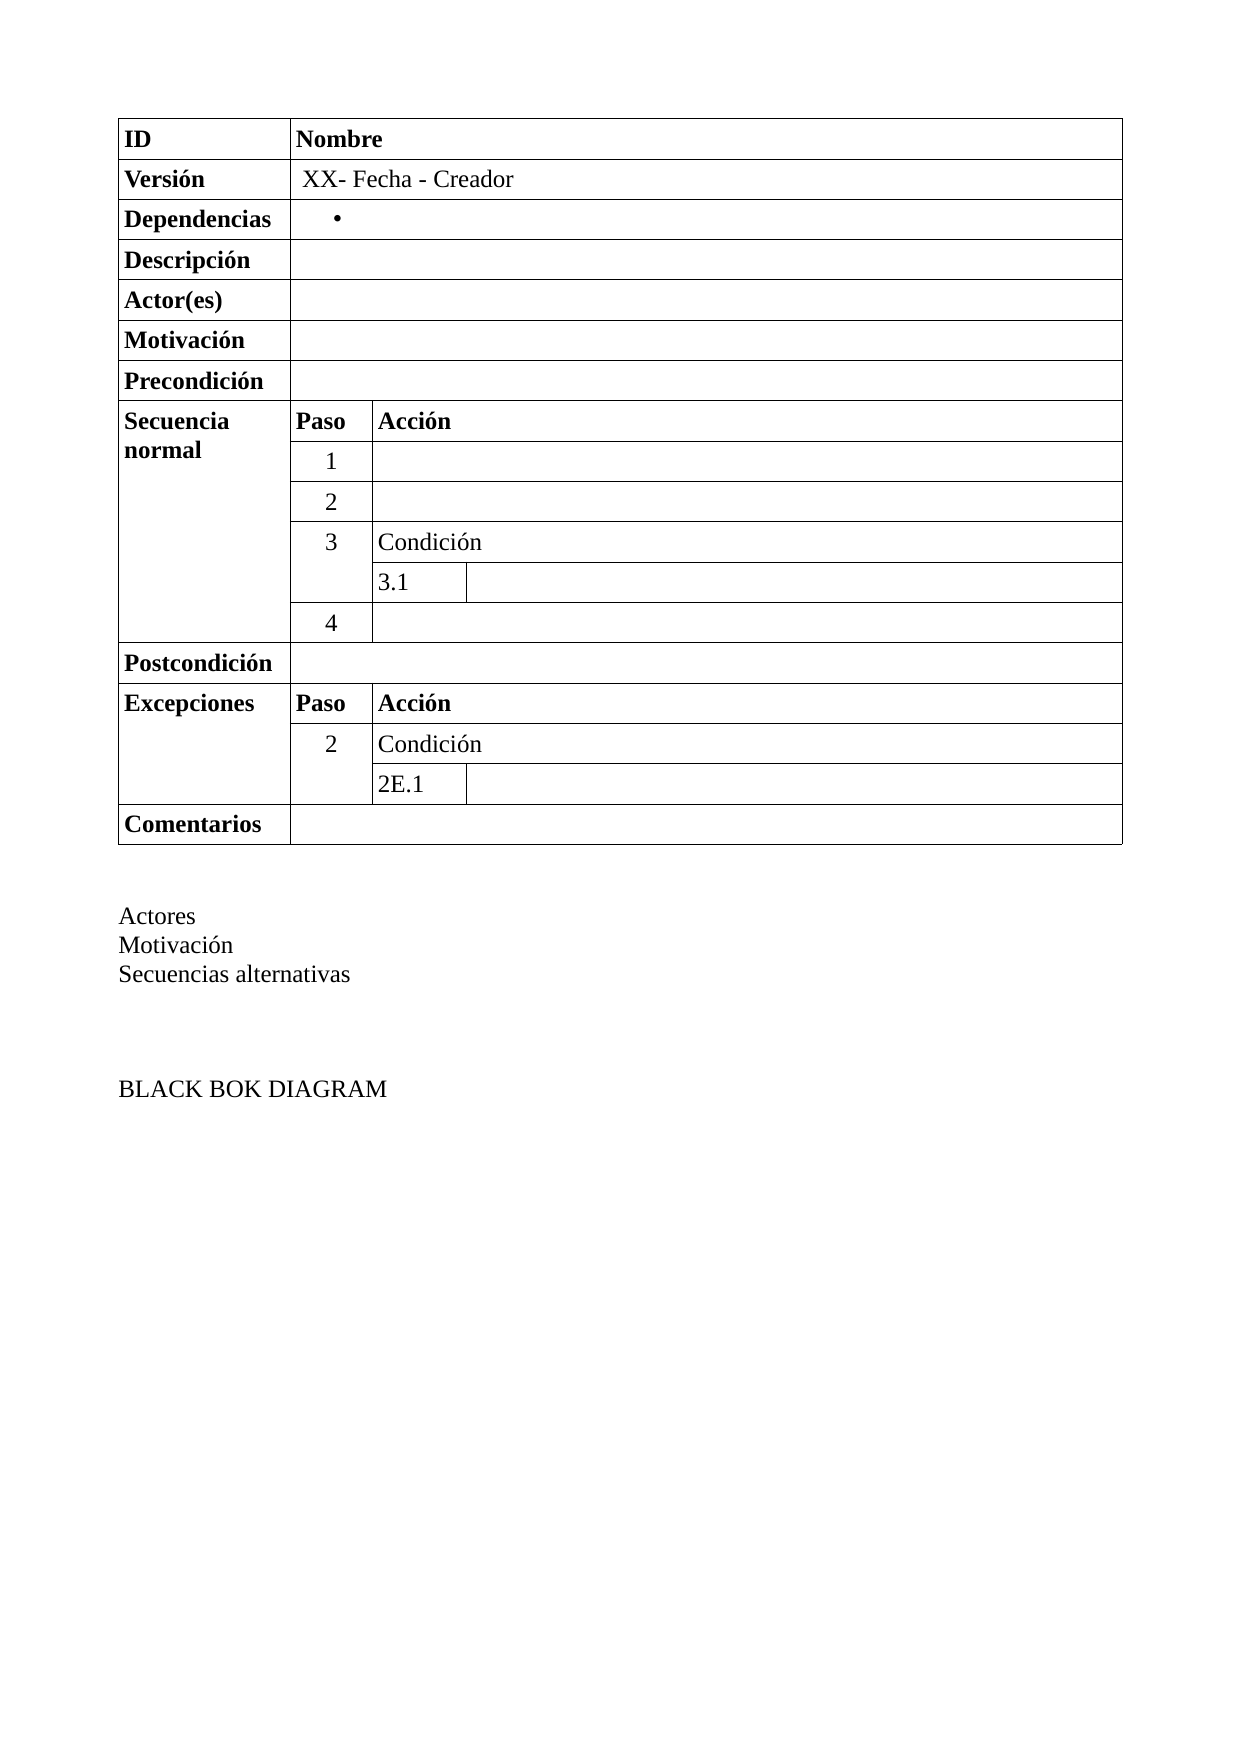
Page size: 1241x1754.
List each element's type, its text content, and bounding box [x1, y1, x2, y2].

table_cell Paso [291, 401, 372, 441]
table_header Nombre [291, 119, 1122, 158]
table_cell [291, 280, 1122, 320]
table_cell 2 [291, 724, 372, 803]
table_cell Secuencia normal [119, 401, 290, 642]
table_cell Precondición [119, 361, 290, 400]
table_cell 2 [291, 482, 372, 521]
table_cell 4 [291, 603, 372, 642]
table_cell Motivación [119, 321, 290, 360]
table_cell 3 [291, 522, 372, 602]
table_cell Comentarios [119, 805, 290, 844]
table_cell [467, 764, 1122, 803]
table_cell [291, 643, 1122, 682]
table_cell [373, 442, 1122, 481]
text BLACK BOK DIAGRAM [118, 1074, 1122, 1103]
table_cell Condición [373, 724, 1122, 763]
table_cell Descripción [119, 240, 290, 279]
table_cell Dependencias [119, 200, 290, 239]
table_cell Paso [291, 684, 372, 723]
table_cell Excepciones [119, 684, 290, 803]
table_cell [291, 240, 1122, 279]
table_cell [291, 200, 1122, 239]
table_cell 2E.1 [373, 764, 466, 803]
table_cell Versión [119, 160, 290, 199]
table_cell Acción [373, 401, 1122, 441]
table_cell XX- Fecha - Creador [291, 160, 1122, 199]
table_cell 1 [291, 442, 372, 481]
text Secuencias alternativas [118, 959, 1122, 988]
table_cell [373, 482, 1122, 521]
table_cell Acción [373, 684, 1122, 723]
text Actores [118, 901, 1122, 930]
table_cell Condición [373, 522, 1122, 562]
table_cell 3.1 [373, 563, 466, 602]
table_cell [291, 321, 1122, 360]
table_cell [373, 603, 1122, 642]
table_cell [467, 563, 1122, 602]
table_cell Actor(es) [119, 280, 290, 320]
text Motivación [118, 930, 1122, 959]
table_header ID [119, 119, 290, 158]
table_cell [291, 805, 1122, 844]
table_cell Postcondición [119, 643, 290, 682]
table_cell [291, 361, 1122, 400]
